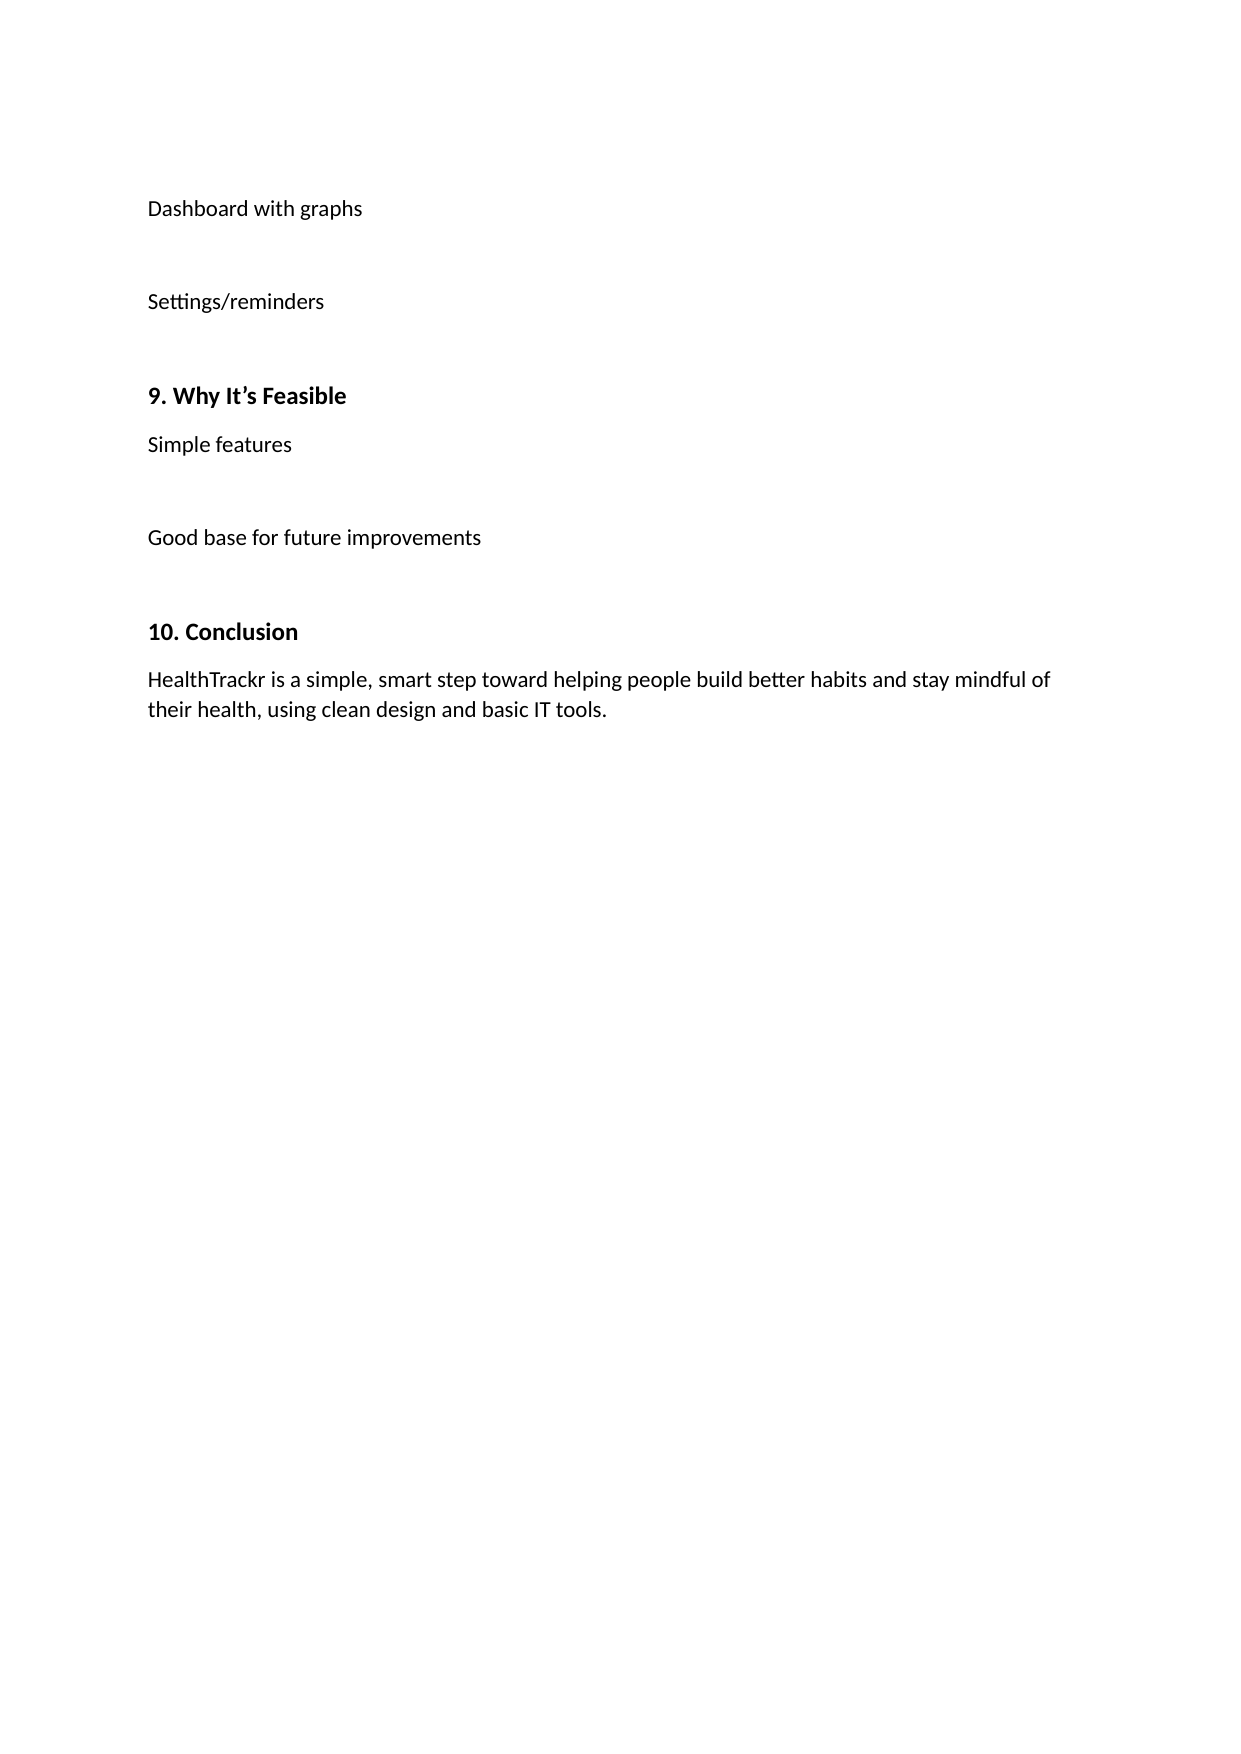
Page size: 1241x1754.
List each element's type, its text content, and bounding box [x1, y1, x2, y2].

text Simple features [148, 430, 1093, 458]
text HealthTrackr is a simple, smart step toward helping people build better habits and stay mindful of their health, using clean design and basic IT tools. [148, 665, 1093, 723]
text Settings/reminders [148, 287, 1093, 315]
text 9. Why It’s Feasible [148, 380, 1093, 411]
text Dashboard with graphs [148, 194, 1093, 222]
text 10. Conclusion [148, 616, 1093, 646]
text Good base for future improvements [148, 523, 1093, 551]
